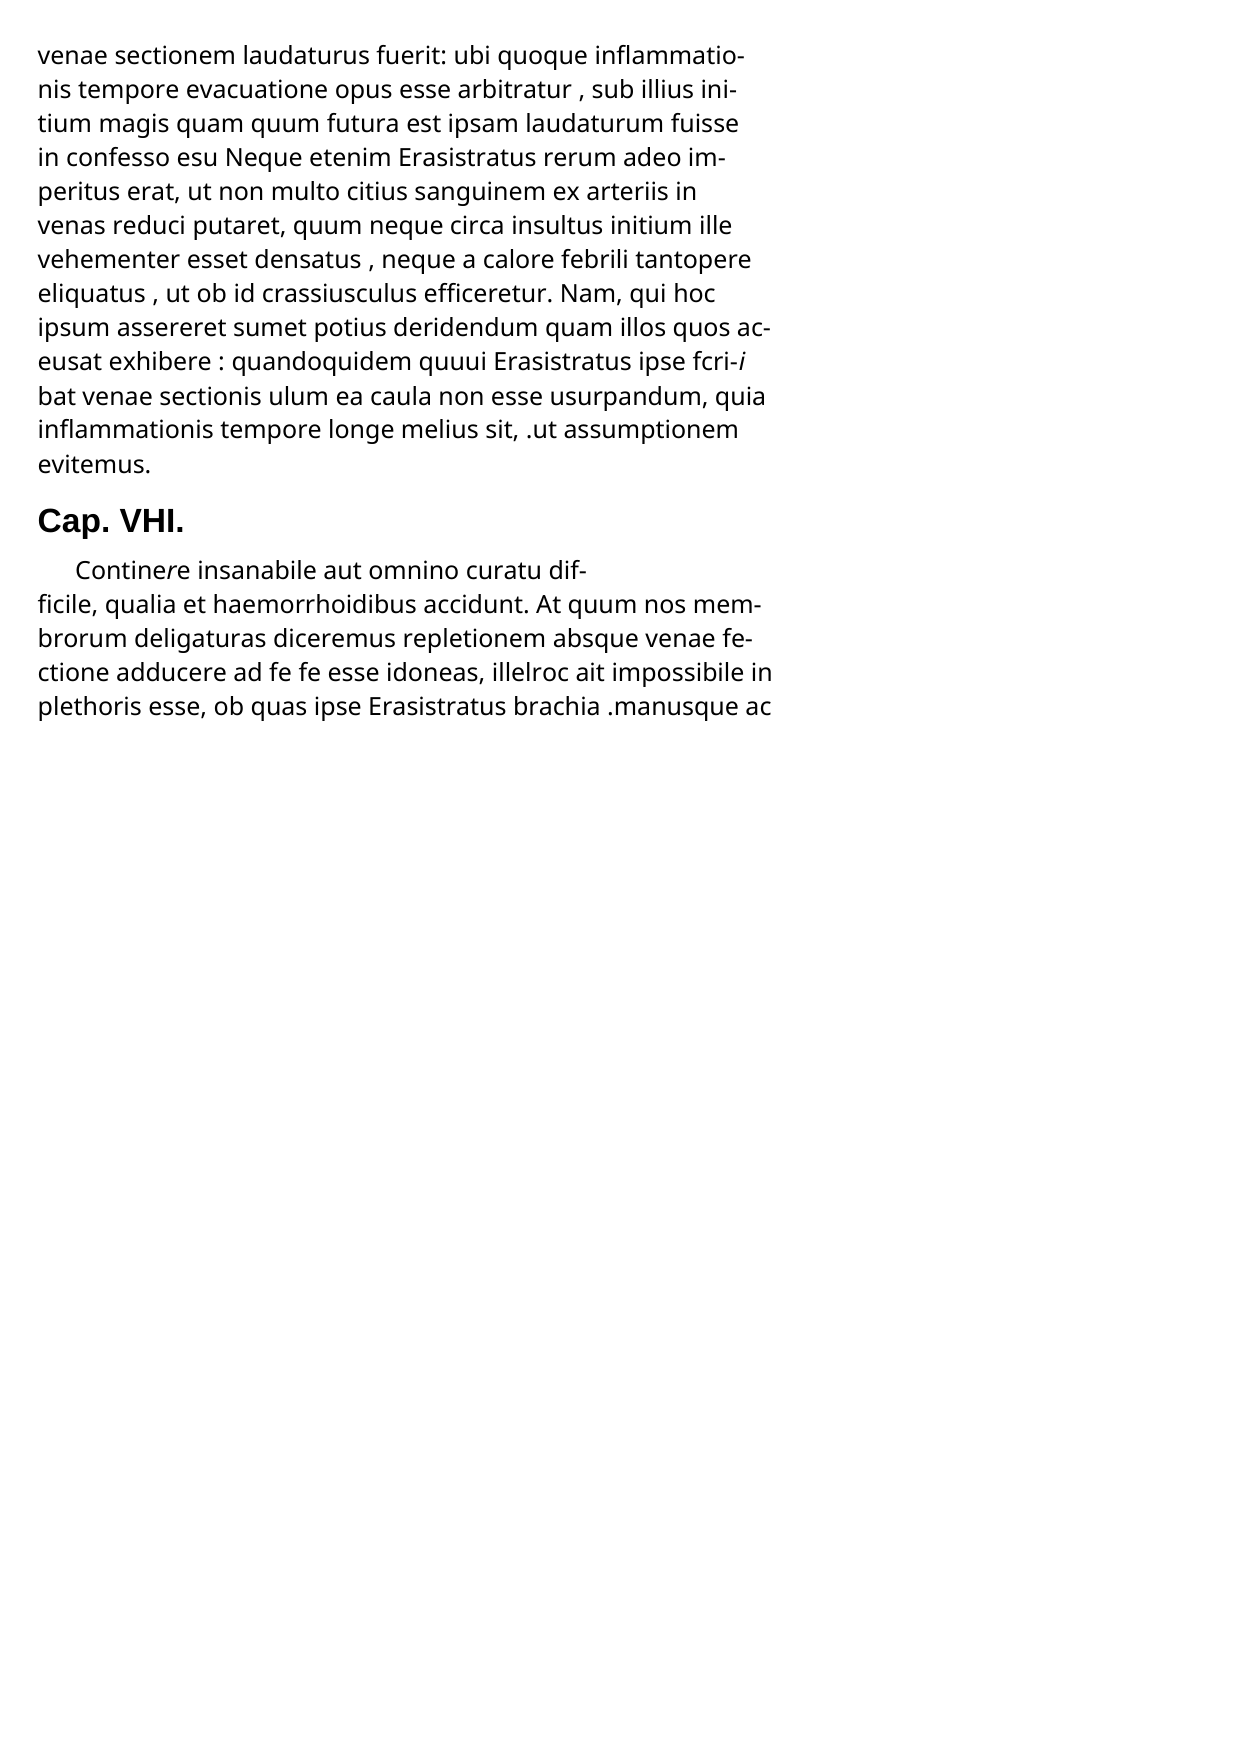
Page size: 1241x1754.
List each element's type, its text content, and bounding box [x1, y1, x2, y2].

text venae sectionem laudaturus fuerit: ubi quoque inflammatio- nis tempore evacuatione opus esse arbitratur , sub illius ini- tium magis quam quum futura est ipsam laudaturum fuisse in confesso esu Neque etenim Erasistratus rerum adeo im- peritus erat, ut non multo citius sanguinem ex arteriis in venas reduci putaret, quum neque circa insultus initium ille vehementer esset densatus , neque a calore febrili tantopere eliquatus , ut ob id crassiusculus efficeretur. Nam, qui hoc ipsum assereret sumet potius deridendum quam illos quos ac- eusat exhibere : quandoquidem quuui Erasistratus ipse fcri-i bat venae sectionis ulum ea caula non esse usurpandum, quia inflammationis tempore longe melius sit, .ut assumptionem evitemus. [37, 37, 1203, 480]
subtitle Cap. VHI. [37, 501, 1203, 540]
text Continere insanabile aut omnino curatu dif- ficile, qualia et haemorrhoidibus accidunt. At quum nos mem- brorum deligaturas diceremus repletionem absque venae fe- ctione adducere ad fe fe esse idoneas, illelroc ait impossibile in plethoris esse, ob quas ipse Erasistratus brachia .manusque ac [37, 552, 1203, 723]
